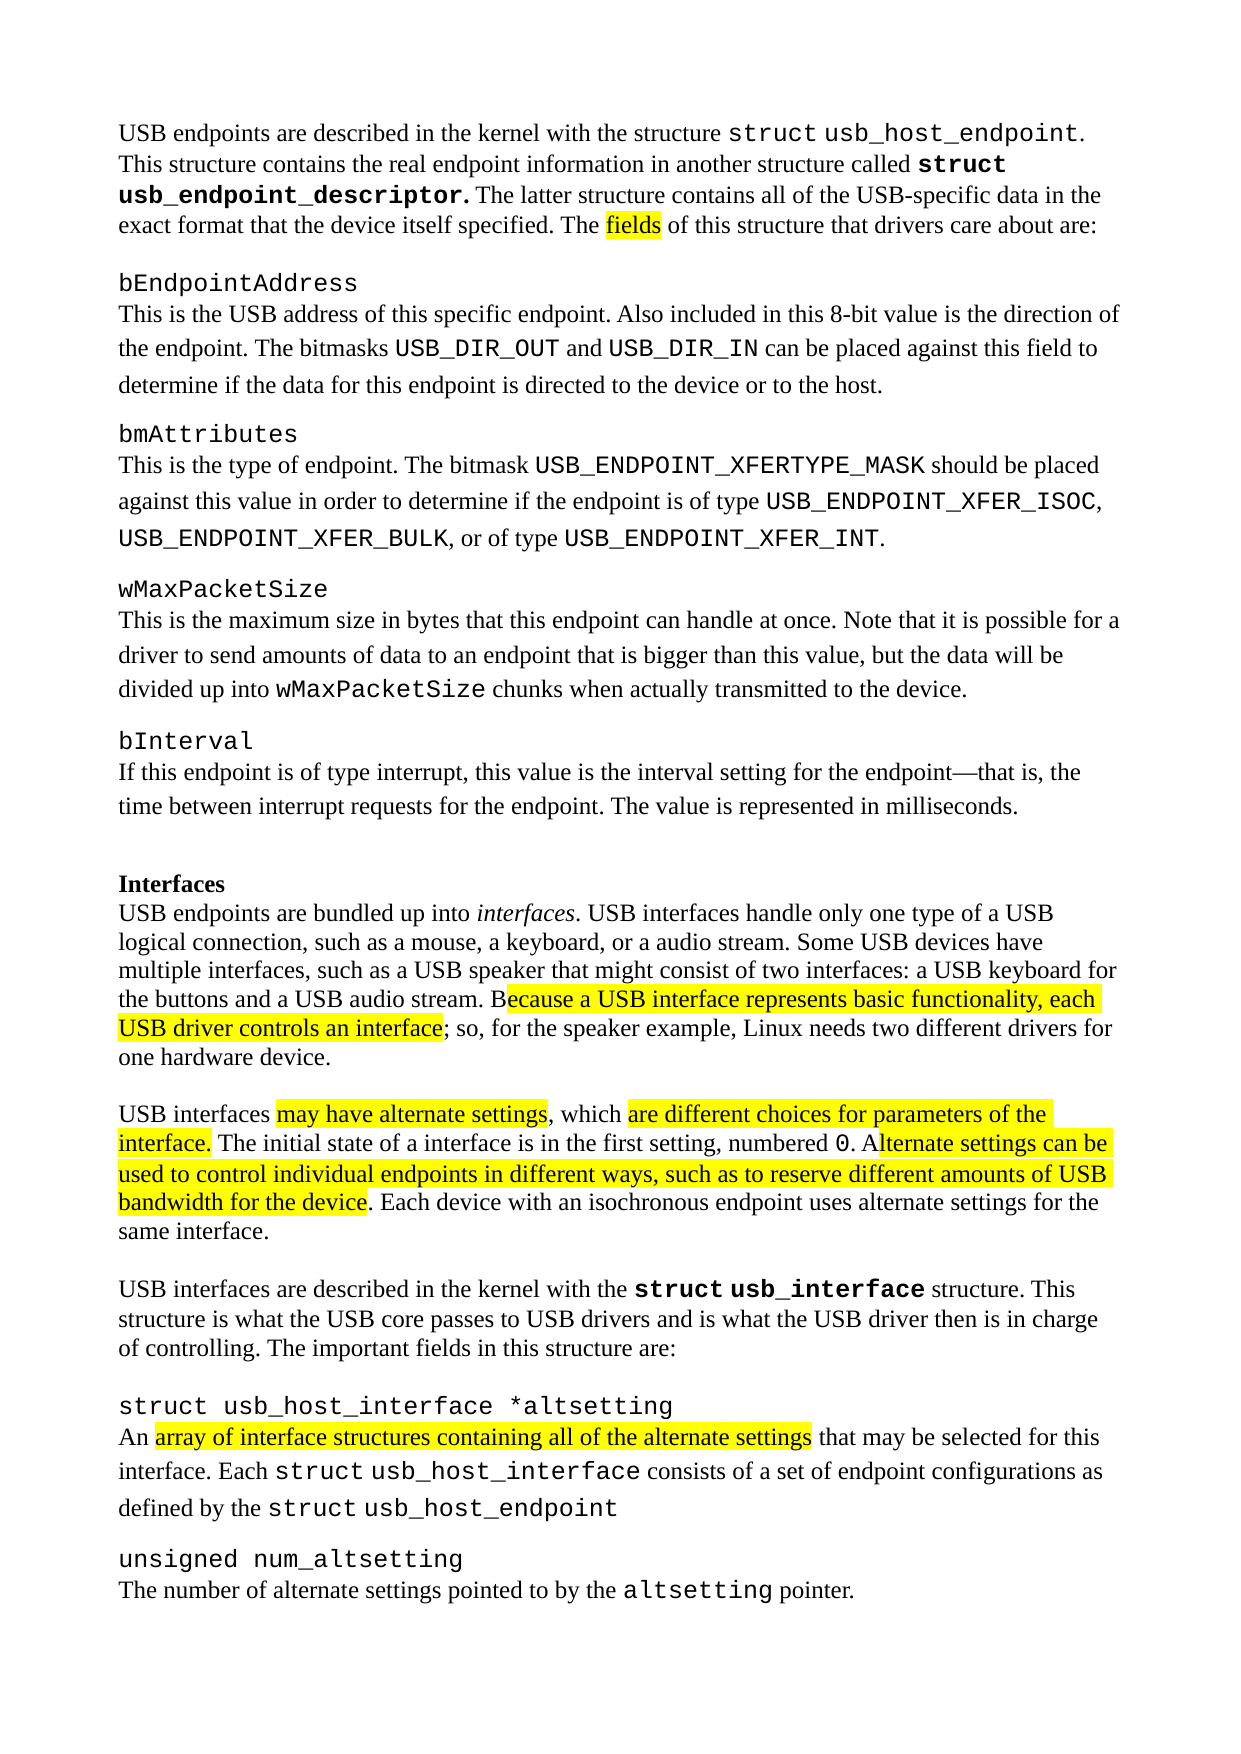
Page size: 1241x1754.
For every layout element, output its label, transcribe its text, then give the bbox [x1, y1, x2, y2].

subtitle struct usb_host_interface *altsetting [118, 1391, 1122, 1422]
text USB endpoints are described in the kernel with the structure struct usb_host_endpoint. This structure contains the real endpoint information in another structure called struct usb_endpoint_descriptor. The latter structure contains all of the USB-specific data in the exact format that the device itself specified. The fields of this structure that drivers care about are: [118, 118, 1122, 239]
text This is the maximum size in bytes that this endpoint can handle at once. Note that it is possible for a driver to send amounts of data to an endpoint that is bigger than this value, but the data will be divided up into wMaxPacketSize chunks when actually transmitted to the device. [118, 605, 1122, 705]
subtitle bEndpointAddress [118, 268, 1122, 299]
subtitle bmAttributes [118, 419, 1122, 450]
text The number of alternate settings pointed to by the altsetting pointer. [118, 1575, 1122, 1606]
text This is the type of endpoint. The bitmask USB_ENDPOINT_XFERTYPE_MASK should be placed against this value in order to determine if the endpoint is of type USB_ENDPOINT_XFER_ISOC, USB_ENDPOINT_XFER_BULK, or of type USB_ENDPOINT_XFER_INT. [118, 450, 1122, 554]
text An array of interface structures containing all of the alternate settings that may be selected for this interface. Each struct usb_host_interface consists of a set of endpoint configurations as defined by the struct usb_host_endpoint [118, 1422, 1122, 1523]
text USB endpoints are bundled up into interfaces. USB interfaces handle only one type of a USB logical connection, such as a mouse, a keyboard, or a audio stream. Some USB devices have multiple interfaces, such as a USB speaker that might consist of two interfaces: a USB keyboard for the buttons and a USB audio stream. Because a USB interface represents basic functionality, each USB driver controls an interface; so, for the speaker example, Linux needs two different drivers for one hardware device. [118, 898, 1122, 1070]
text Interfaces [118, 869, 1122, 898]
text USB interfaces are described in the kernel with the struct usb_interface structure. This structure is what the USB core passes to USB drivers and is what the USB driver then is in charge of controlling. The important fields in this structure are: [118, 1274, 1122, 1362]
subtitle bInterval [118, 726, 1122, 757]
subtitle unsigned num_altsetting [118, 1544, 1122, 1575]
subtitle wMaxPacketSize [118, 574, 1122, 605]
text If this endpoint is of type interrupt, this value is the interval setting for the endpoint—that is, the time between interrupt requests for the endpoint. The value is represented in milliseconds. [118, 757, 1122, 820]
text This is the USB address of this specific endpoint. Also included in this 8-bit value is the direction of the endpoint. The bitmasks USB_DIR_OUT and USB_DIR_IN can be placed against this field to determine if the data for this endpoint is directed to the device or to the host. [118, 299, 1122, 399]
text USB interfaces may have alternate settings, which are different choices for parameters of the interface. The initial state of a interface is in the first setting, numbered 0. Alternate settings can be used to control individual endpoints in different ways, such as to reserve different amounts of USB bandwidth for the device. Each device with an isochronous endpoint uses alternate settings for the same interface. [118, 1099, 1122, 1245]
